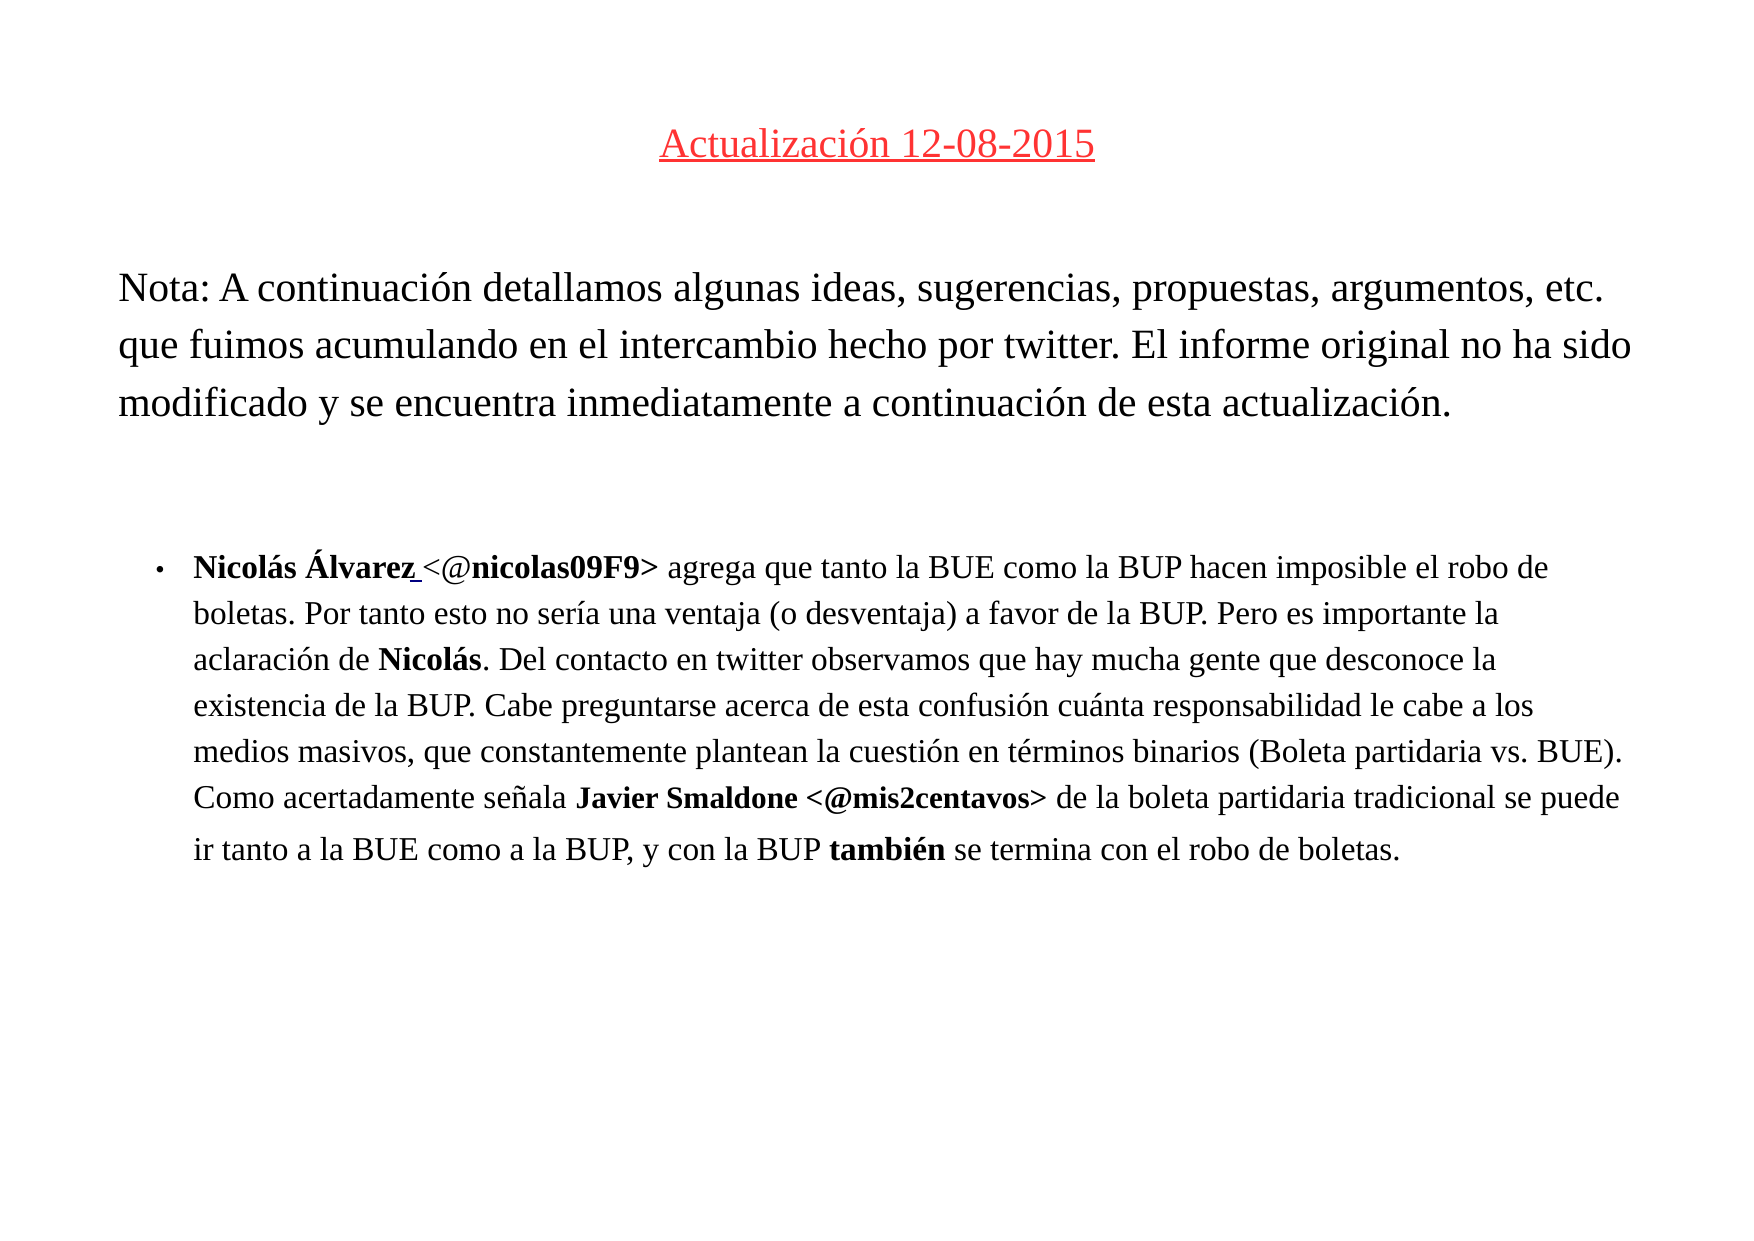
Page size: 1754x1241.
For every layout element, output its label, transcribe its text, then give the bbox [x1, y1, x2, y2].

list Nicolás Álvarez ‏<@nicolas09F9> agrega que tanto la BUE como la BUP hacen imposible el robo de boletas. Por tanto esto no sería una ventaja (o desventaja) a favor de la BUP. Pero es importante la aclaración de Nicolás. Del contacto en twitter observamos que hay mucha gente que desconoce la existencia de la BUP. Cabe preguntarse acerca de esta confusión cuánta responsabilidad le cabe a los medios masivos, que constantemente plantean la cuestión en términos binarios (Boleta partidaria vs. BUE). Como acertadamente señala Javier Smaldone <‏@mis2centavos> de la boleta partidaria tradicional se puede ir tanto a la BUE como a la BUP, y con la BUP también se termina con el robo de boletas. [156, 547, 1636, 867]
text Actualización 12-08-2015 [118, 118, 1636, 166]
text Nota: A continuación detallamos algunas ideas, sugerencias, propuestas, argumentos, etc. que fuimos acumulando en el intercambio hecho por twitter. El informe original no ha sido modificado y se encuentra inmediatamente a continuación de esta actualización. [118, 262, 1636, 425]
